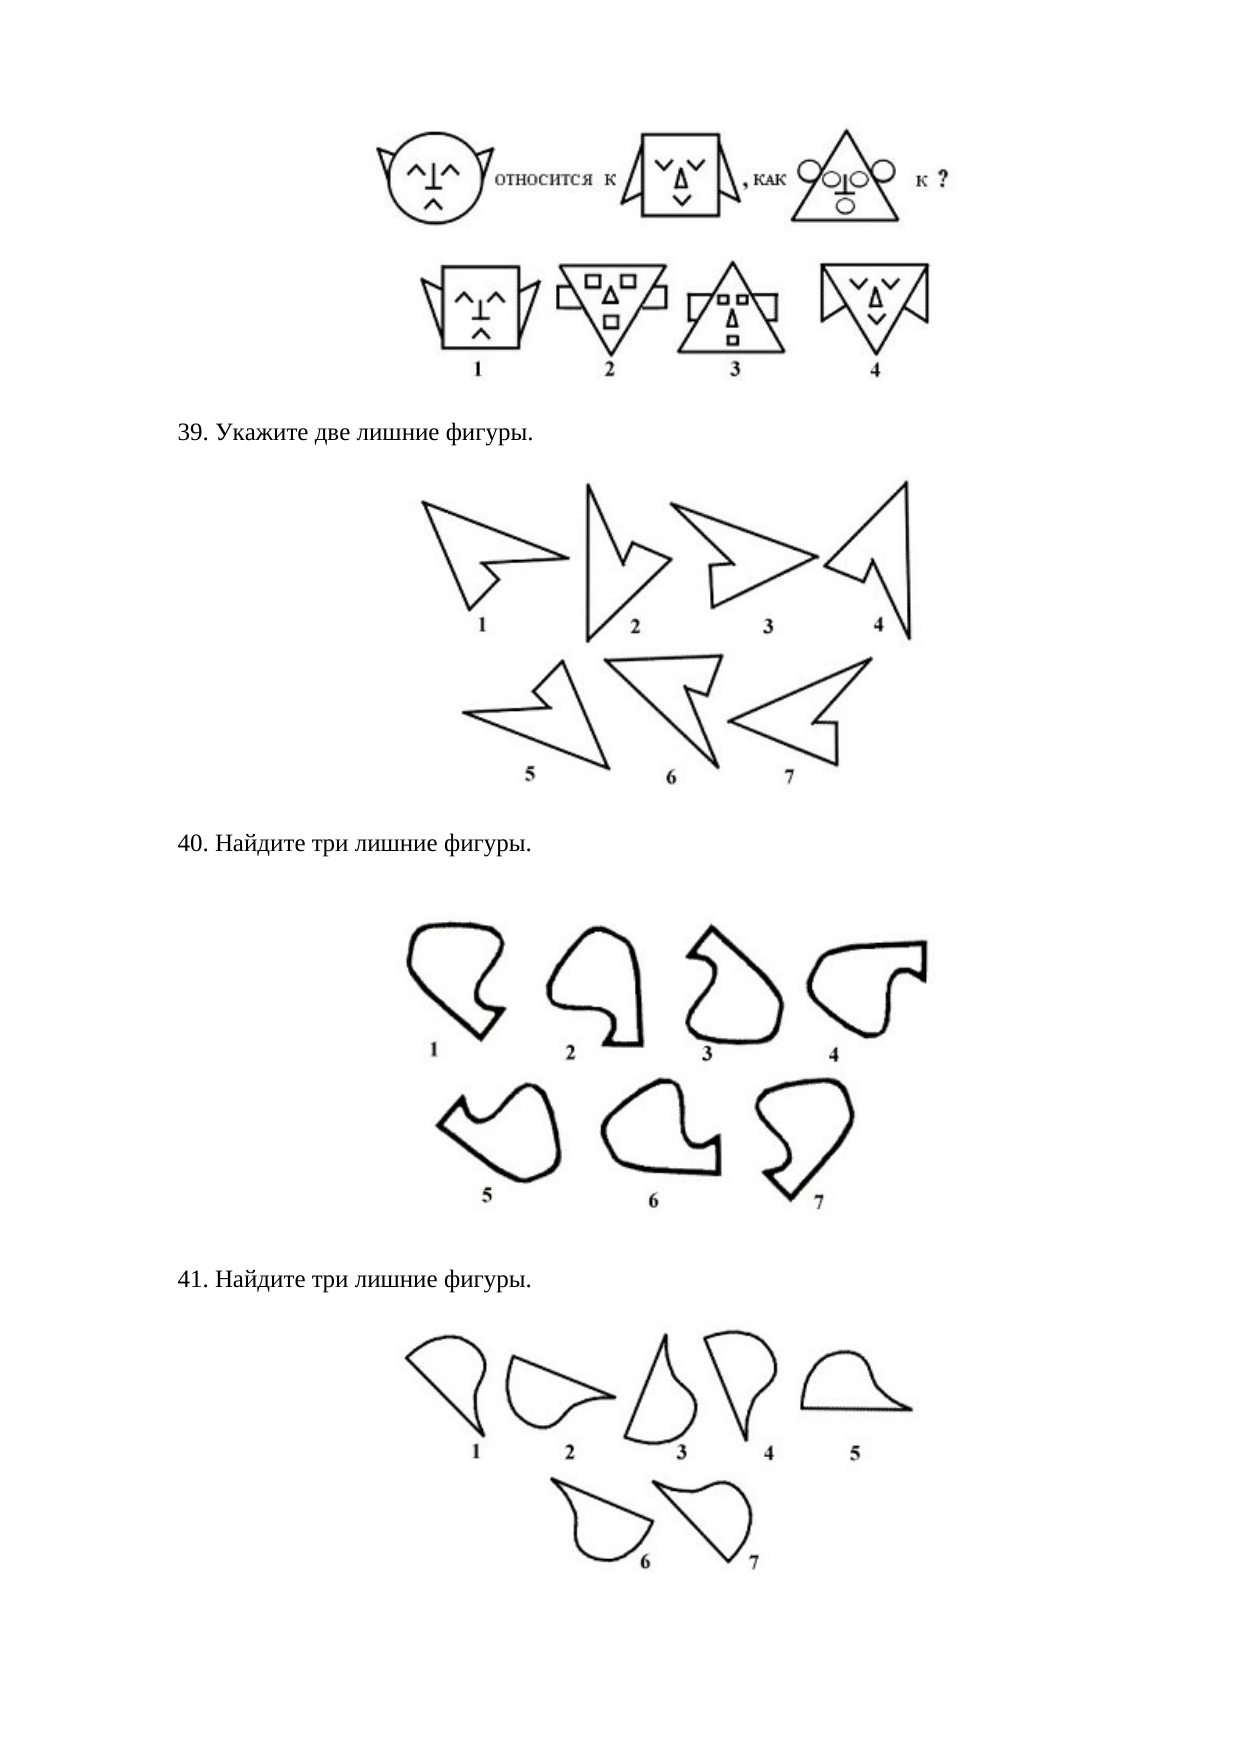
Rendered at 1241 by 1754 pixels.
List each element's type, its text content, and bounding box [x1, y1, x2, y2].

picture [397, 1322, 932, 1581]
picture [371, 885, 958, 1236]
picture [358, 118, 971, 389]
text 39. Укажите две лишние фигуры. [177, 417, 1152, 446]
picture [398, 474, 931, 799]
text 40. Найдите три лишние фигуры. [177, 828, 1152, 857]
text 41. Найдите три лишние фигуры. [177, 1264, 1152, 1293]
